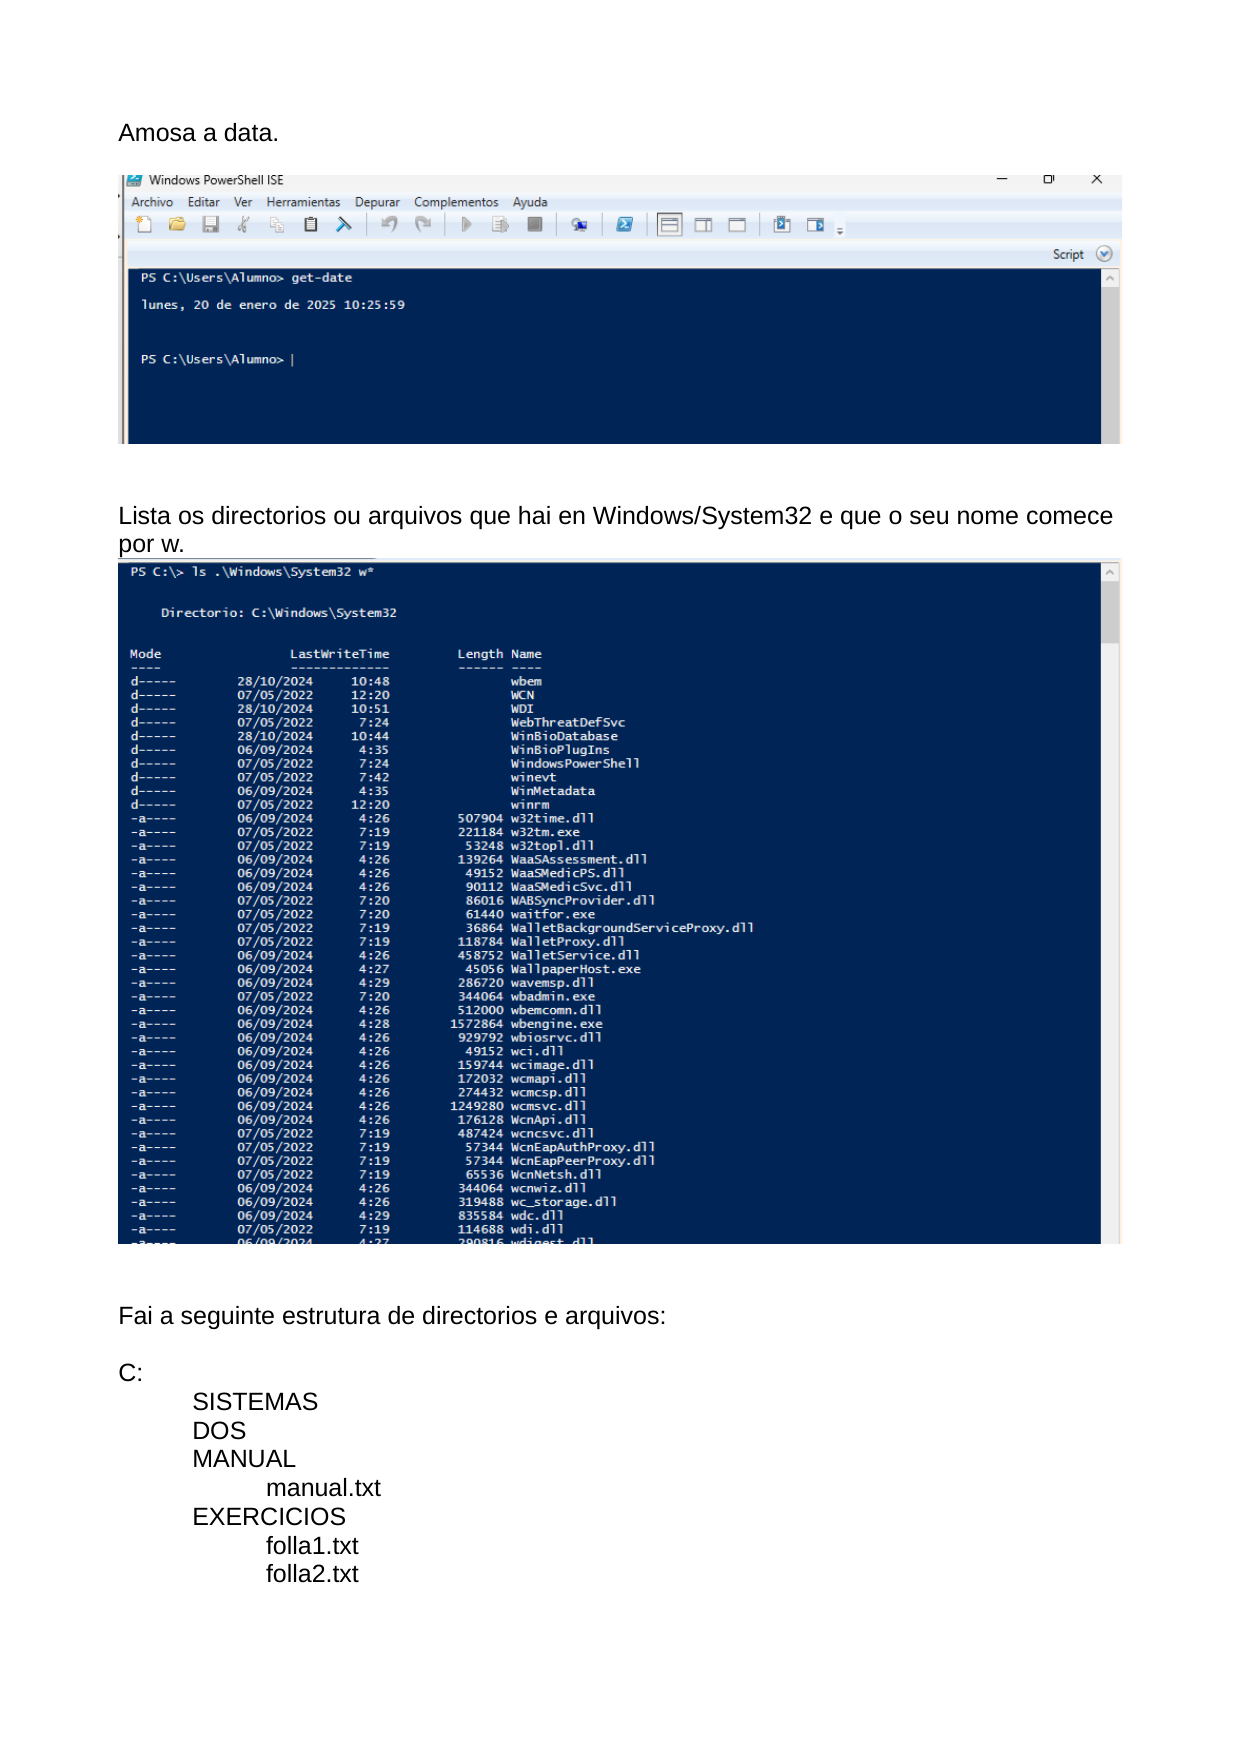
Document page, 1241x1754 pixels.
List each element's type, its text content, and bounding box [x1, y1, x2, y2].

text Amosa a data. [118, 118, 1122, 147]
text folla2.txt [118, 1559, 1122, 1588]
picture [118, 175, 1123, 444]
text SISTEMAS [118, 1387, 1122, 1416]
text manual.txt [118, 1473, 1122, 1502]
text EXERCICIOS [118, 1502, 1122, 1531]
text Lista os directorios ou arquivos que hai en Windows/System32 e que o seu nome comece por w. [118, 501, 1122, 558]
text C: [118, 1358, 1122, 1387]
text DOS [118, 1416, 1122, 1444]
text Fai a seguinte estrutura de directorios e arquivos: [118, 1301, 1122, 1329]
text MANUAL [118, 1444, 1122, 1473]
text folla1.txt [118, 1531, 1122, 1559]
picture [118, 558, 1123, 1244]
